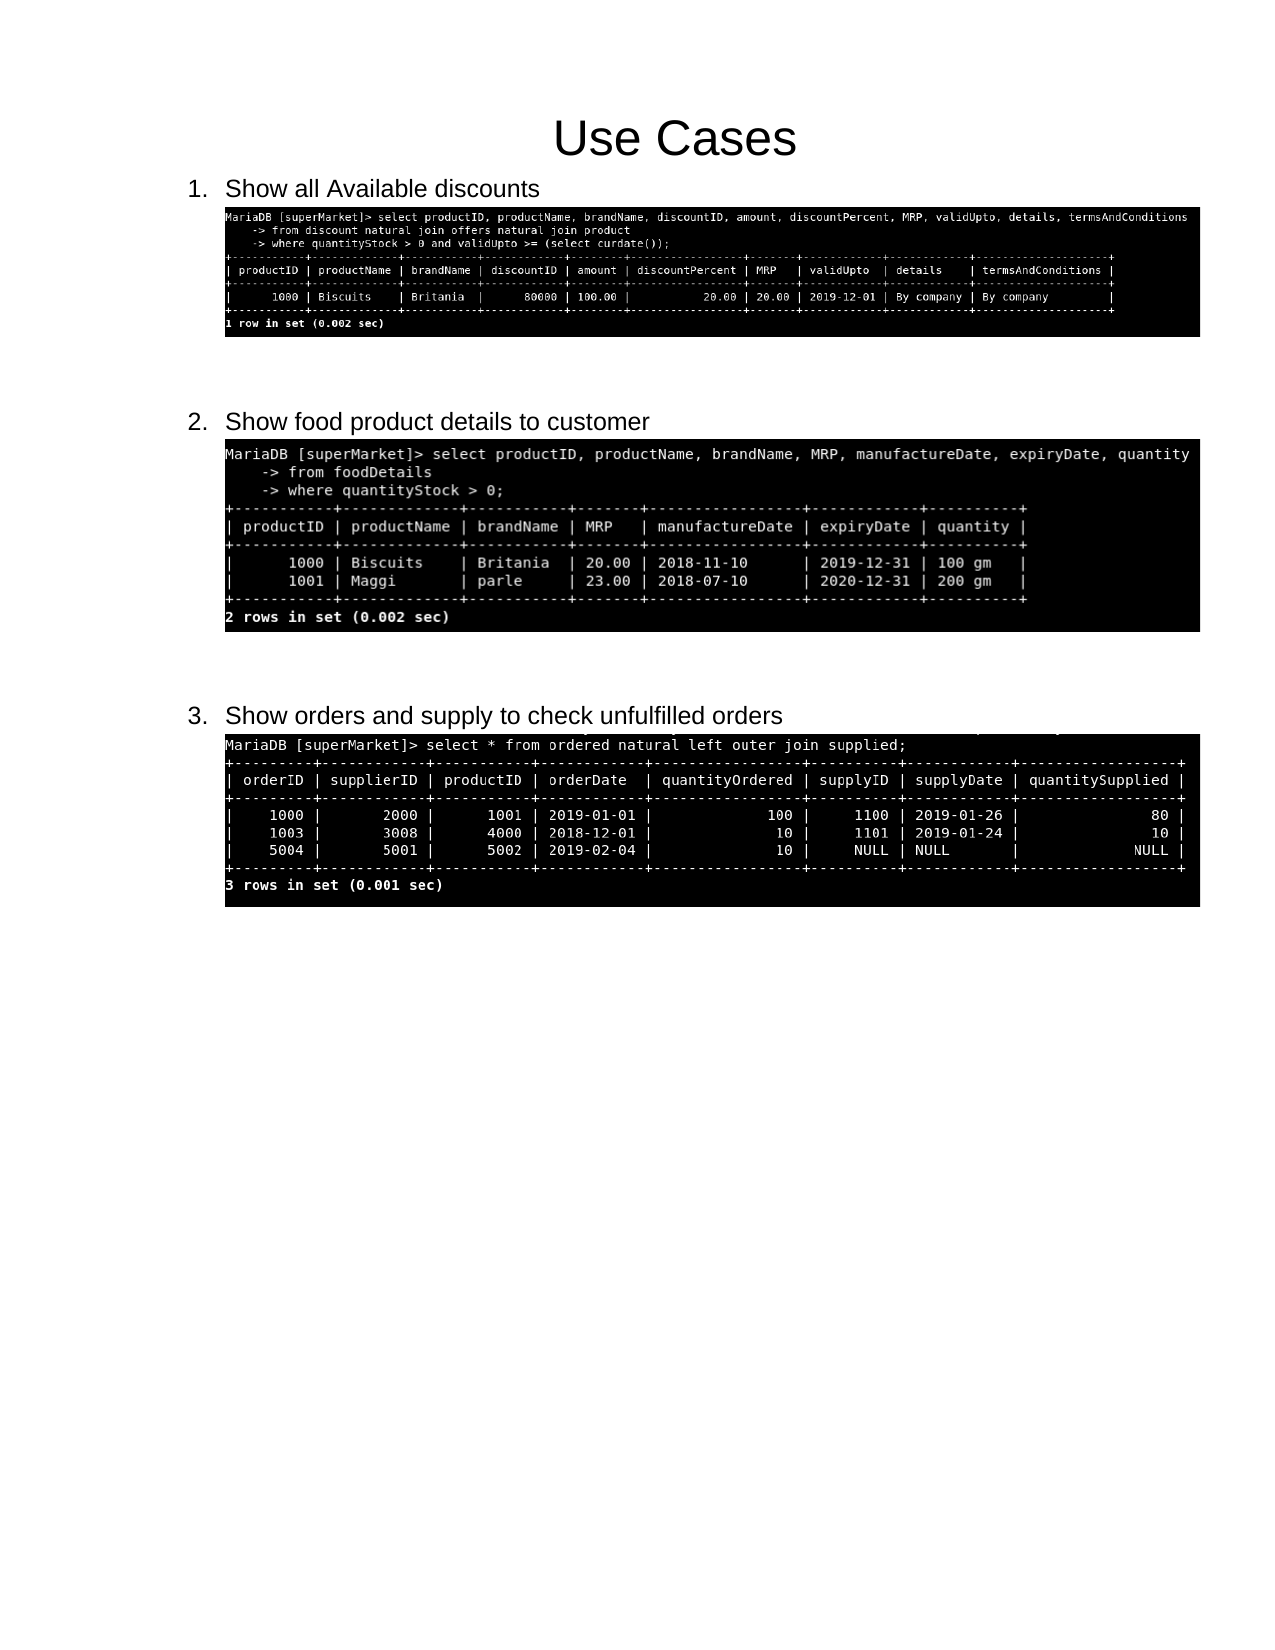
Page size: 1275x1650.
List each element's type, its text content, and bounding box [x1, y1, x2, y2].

picture [225, 734, 1200, 907]
picture [225, 439, 1200, 632]
picture [225, 207, 1200, 337]
list Show orders and supply to check unfulfilled orders [187, 701, 1125, 730]
text Use Cases [225, 108, 1125, 166]
list Show food product details to customer [187, 407, 1125, 435]
list Show all Available discounts [187, 174, 1125, 203]
